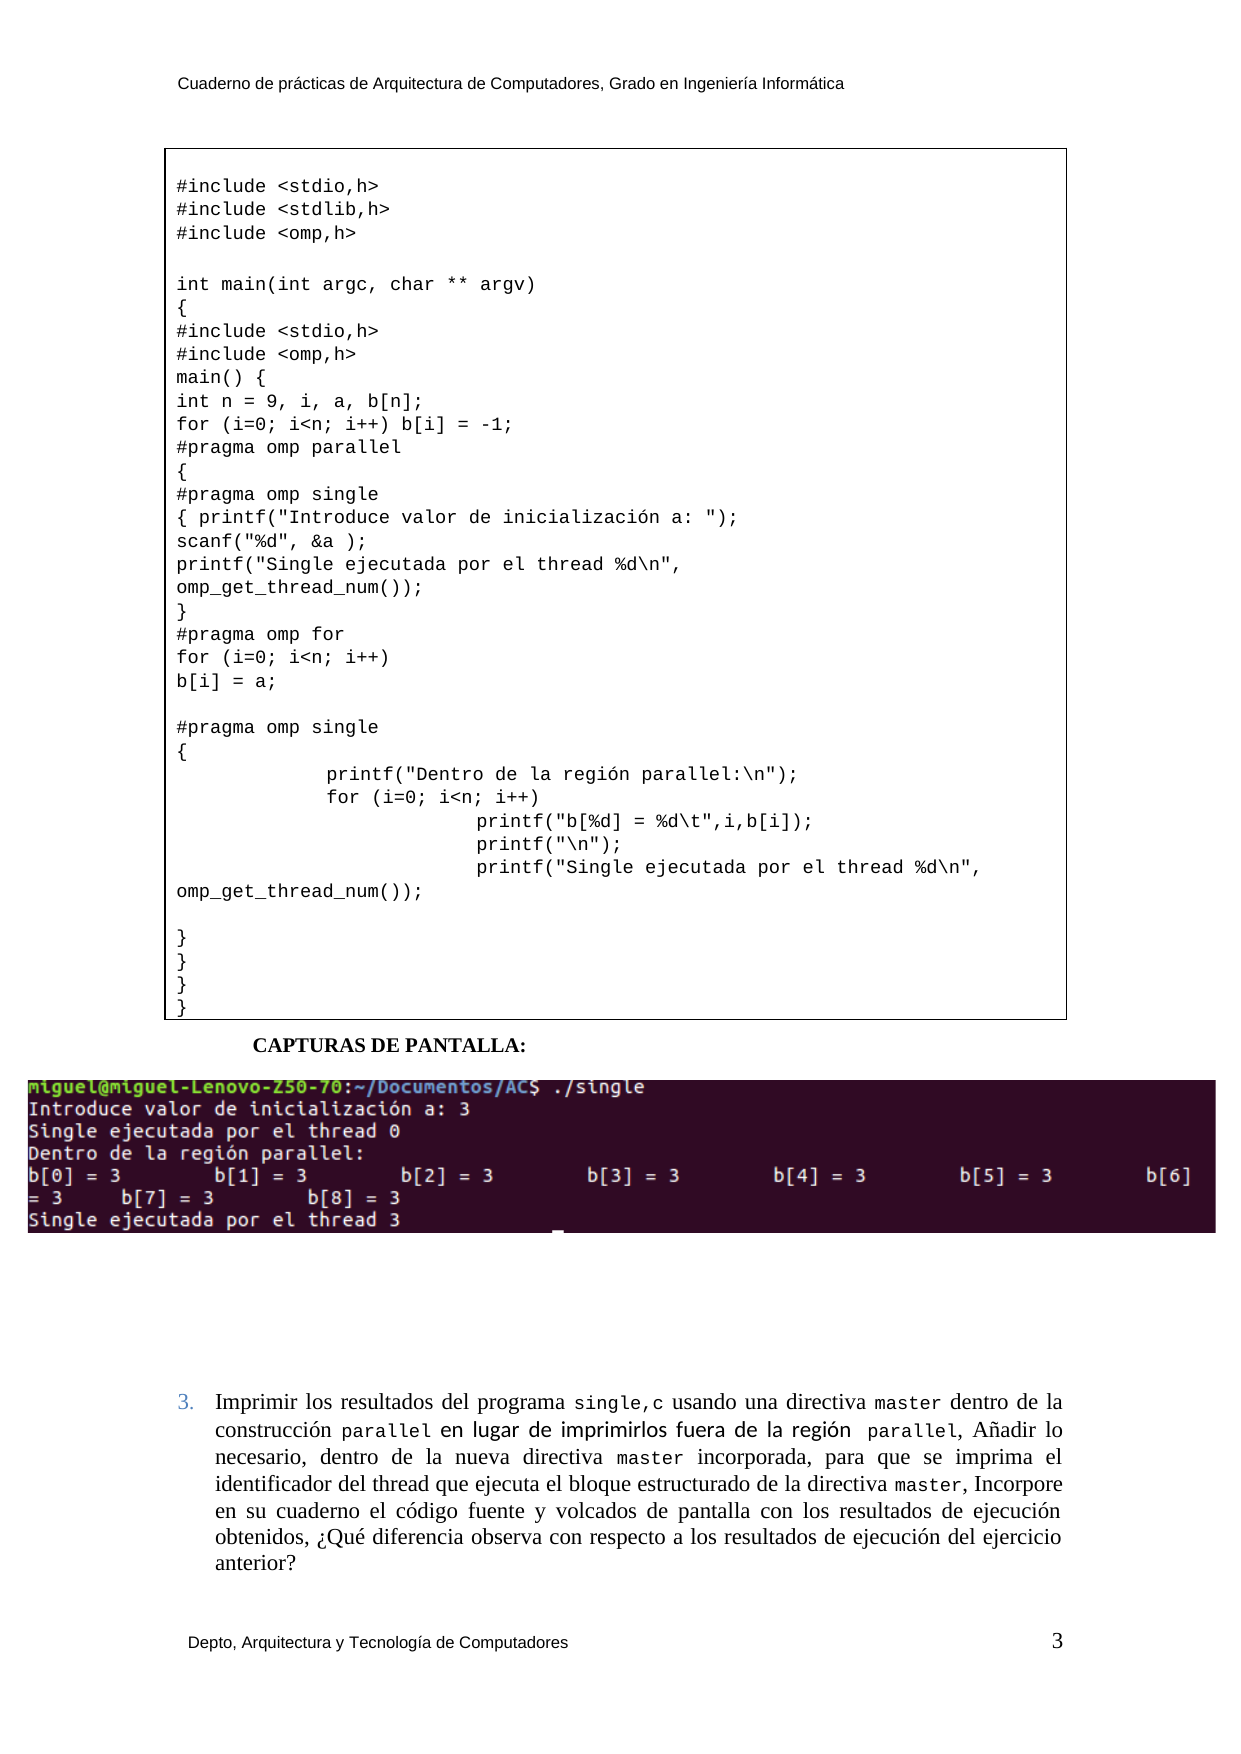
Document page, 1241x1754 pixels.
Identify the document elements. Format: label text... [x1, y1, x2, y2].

table_header #include <stdio,h> #include <stdlib,h> #include <omp,h> int main(int argc, char ** argv) { #include <stdio,h> #include <omp,h> main() { int n = 9, i, a, b[n]; for (i=0; i<n; i++) b[i] = -1; #pragma omp parallel { #pragma omp single { printf("Introduce valor de inicialización a: "); scanf("%d", &a ); printf("Single ejecutada por el thread %d\n", omp_get_thread_num()); } #pragma omp for for (i=0; i<n; i++) b[i] = a; #pragma omp single { printf("Dentro de la región parallel:\n"); for (i=0; i<n; i++) printf("b[%d] = %d\t",i,b[i]); printf("\n"); printf("Single ejecutada por el thread %d\n", omp_get_thread_num()); } } } } [166, 149, 1066, 1019]
picture [27, 1080, 1216, 1233]
text CAPTURAS DE PANTALLA: [252, 1033, 1063, 1057]
list Imprimir los resultados del programa single,c usando una directiva master dentro de la construcción parallel en lugar de imprimirlos fuera de la región parallel, Añadir lo necesario, dentro de la nueva directiva master incorporada, para que se imprima el identificador del thread que ejecuta el bloque estructurado de la directiva master, Incorpore en su cuaderno el código fuente y volcados de pantalla con los resultados de ejecución obtenidos, ¿Qué diferencia observa con respecto a los resultados de ejecución del ejercicio anterior? [177, 1388, 1063, 1576]
